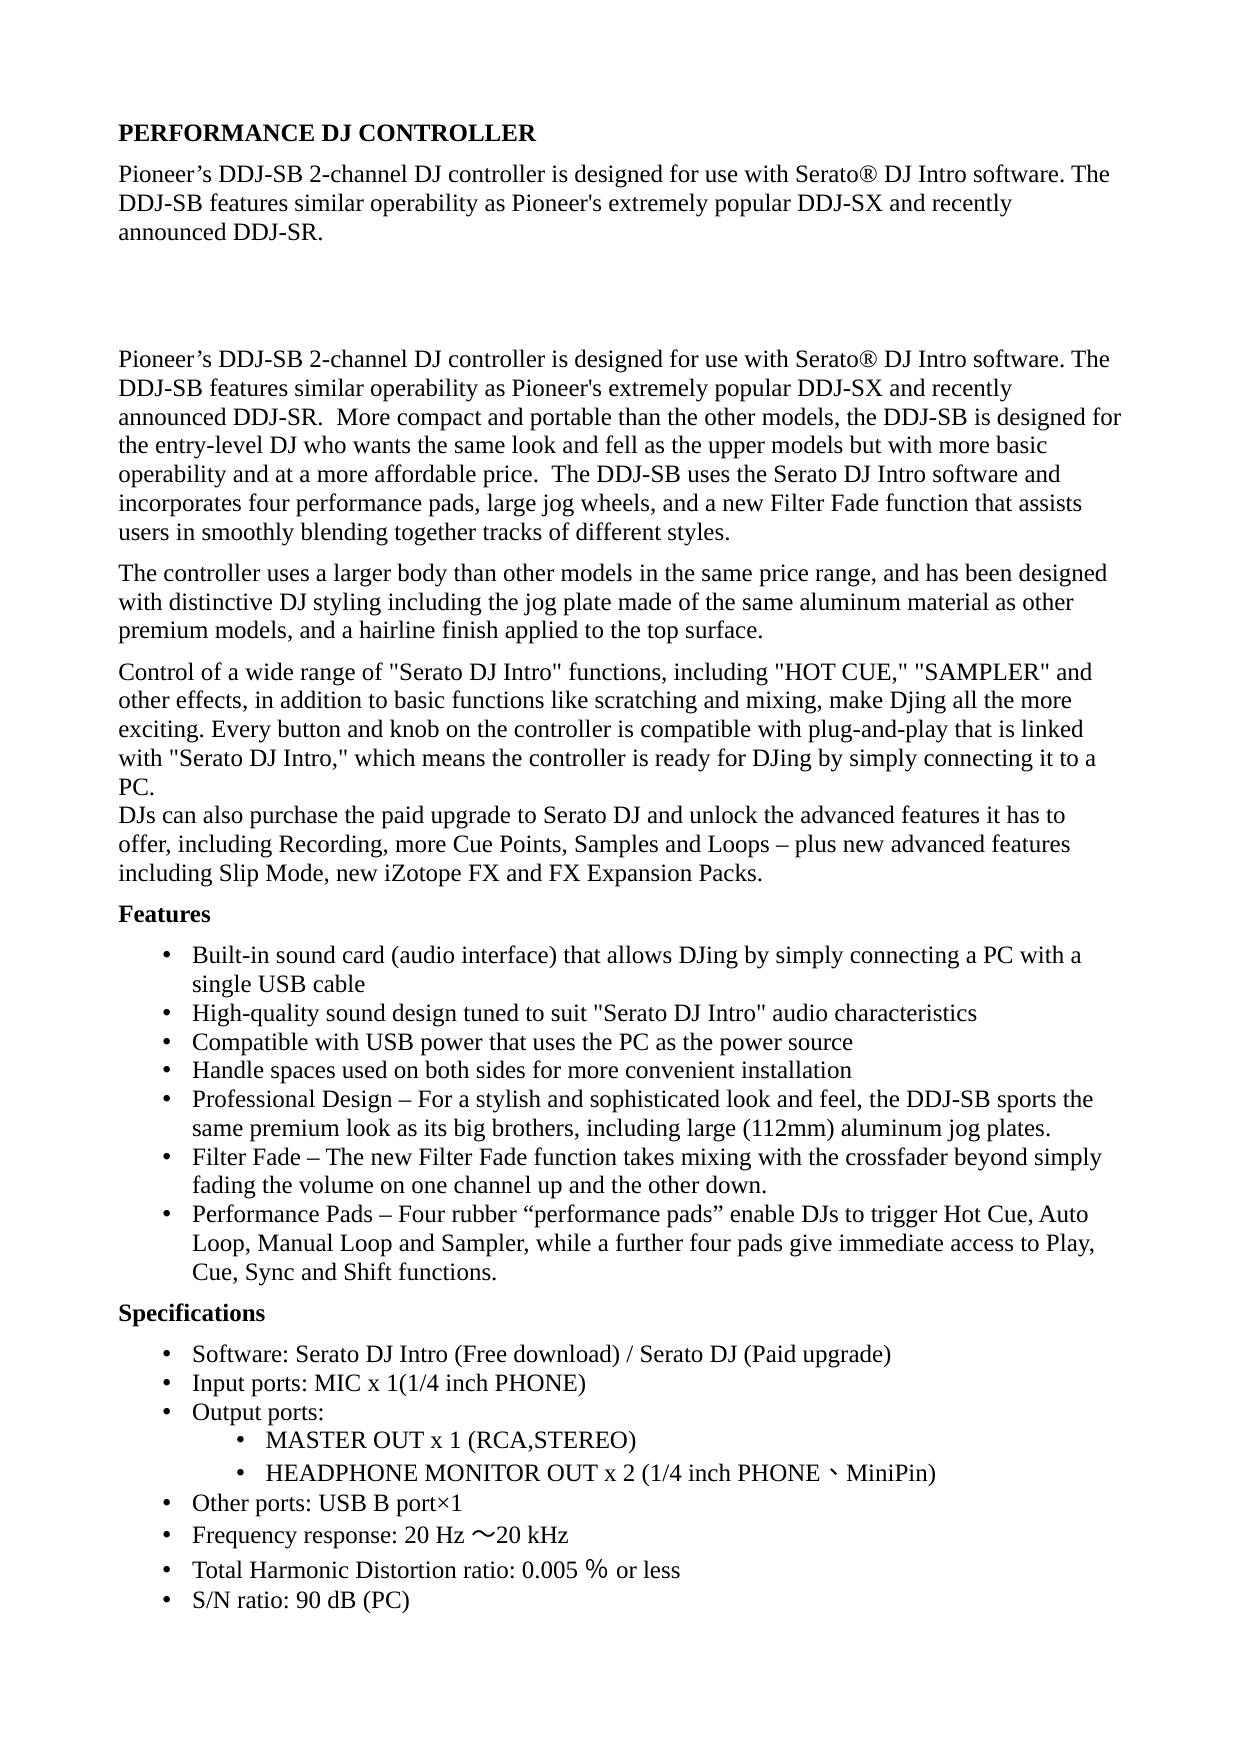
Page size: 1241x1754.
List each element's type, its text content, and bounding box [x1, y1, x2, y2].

text Control of a wide range of "Serato DJ Intro" functions, including "HOT CUE," "SAMPLER" and other effects, in addition to basic functions like scratching and mixing, make Djing all the more exciting. Every button and knob on the controller is compatible with plug-and-play that is linked with "Serato DJ Intro," which means the controller is ready for DJing by simply connecting it to a PC. DJs can also purchase the paid upgrade to Serato DJ and unlock the advanced features it has to offer, including Recording, more Cue Points, Samples and Loops – plus new advanced features including Slip Mode, new iZotope FX and FX Expansion Packs. [118, 657, 1122, 887]
list Compatible with USB power that uses the PC as the power source [162, 1027, 1122, 1056]
list MASTER OUT x 1 (RCA,STEREO) [236, 1426, 1122, 1454]
list Frequency response: 20 Hz ～20 kHz [162, 1517, 1122, 1551]
list Built-in sound card (audio interface) that allows DJing by simply connecting a PC with a single USB cable [162, 941, 1122, 998]
list Output ports: [162, 1397, 1122, 1426]
list Input ports: MIC x 1(1/4 inch PHONE) [162, 1368, 1122, 1397]
list Other ports: USB B port×1 [162, 1488, 1122, 1517]
text Pioneer’s DDJ-SB 2-channel DJ controller is designed for use with Serato® DJ Intro software. The DDJ-SB features similar operability as Pioneer's extremely popular DDJ-SX and recently announced DDJ-SR. [118, 159, 1122, 246]
text PERFORMANCE DJ CONTROLLER [118, 118, 1122, 147]
list Filter Fade – The new Filter Fade function takes mixing with the crossfader beyond simply fading the volume on one channel up and the other down. [162, 1142, 1122, 1199]
list High-quality sound design tuned to suit "Serato DJ Intro" audio characteristics [162, 998, 1122, 1027]
list Total Harmonic Distortion ratio: 0.005 ％ or less [162, 1551, 1122, 1585]
text The controller uses a larger body than other models in the same price range, and has been designed with distinctive DJ styling including the jog plate made of the same aluminum material as other premium models, and a hairline finish applied to the top surface. [118, 558, 1122, 644]
text Features [118, 899, 1122, 928]
list Software: Serato DJ Intro (Free download) / Serato DJ (Paid upgrade) [162, 1339, 1122, 1368]
list Professional Design – For a stylish and sophisticated look and feel, the DDJ-SB sports the same premium look as its big brothers, including large (112mm) aluminum jog plates. [162, 1084, 1122, 1142]
list Performance Pads – Four rubber “performance pads” enable DJs to trigger Hot Cue, Auto Loop, Manual Loop and Sampler, while a further four pads give immediate access to Play, Cue, Sync and Shift functions. [162, 1199, 1122, 1286]
list Handle spaces used on both sides for more convenient installation [162, 1056, 1122, 1084]
text Pioneer’s DDJ-SB 2-channel DJ controller is designed for use with Serato® DJ Intro software. The DDJ-SB features similar operability as Pioneer's extremely popular DDJ-SX and recently announced DDJ-SR. More compact and portable than the other models, the DDJ-SB is designed for the entry-level DJ who wants the same look and fell as the upper models but with more basic operability and at a more affordable price. The DDJ-SB uses the Serato DJ Intro software and incorporates four performance pads, large jog wheels, and a new Filter Fade function that assists users in smoothly blending together tracks of different styles. [118, 344, 1122, 546]
text Specifications [118, 1298, 1122, 1327]
list HEADPHONE MONITOR OUT x 2 (1/4 inch PHONE、MiniPin) [236, 1454, 1122, 1488]
list S/N ratio: 90 dB (PC) [162, 1585, 1122, 1614]
